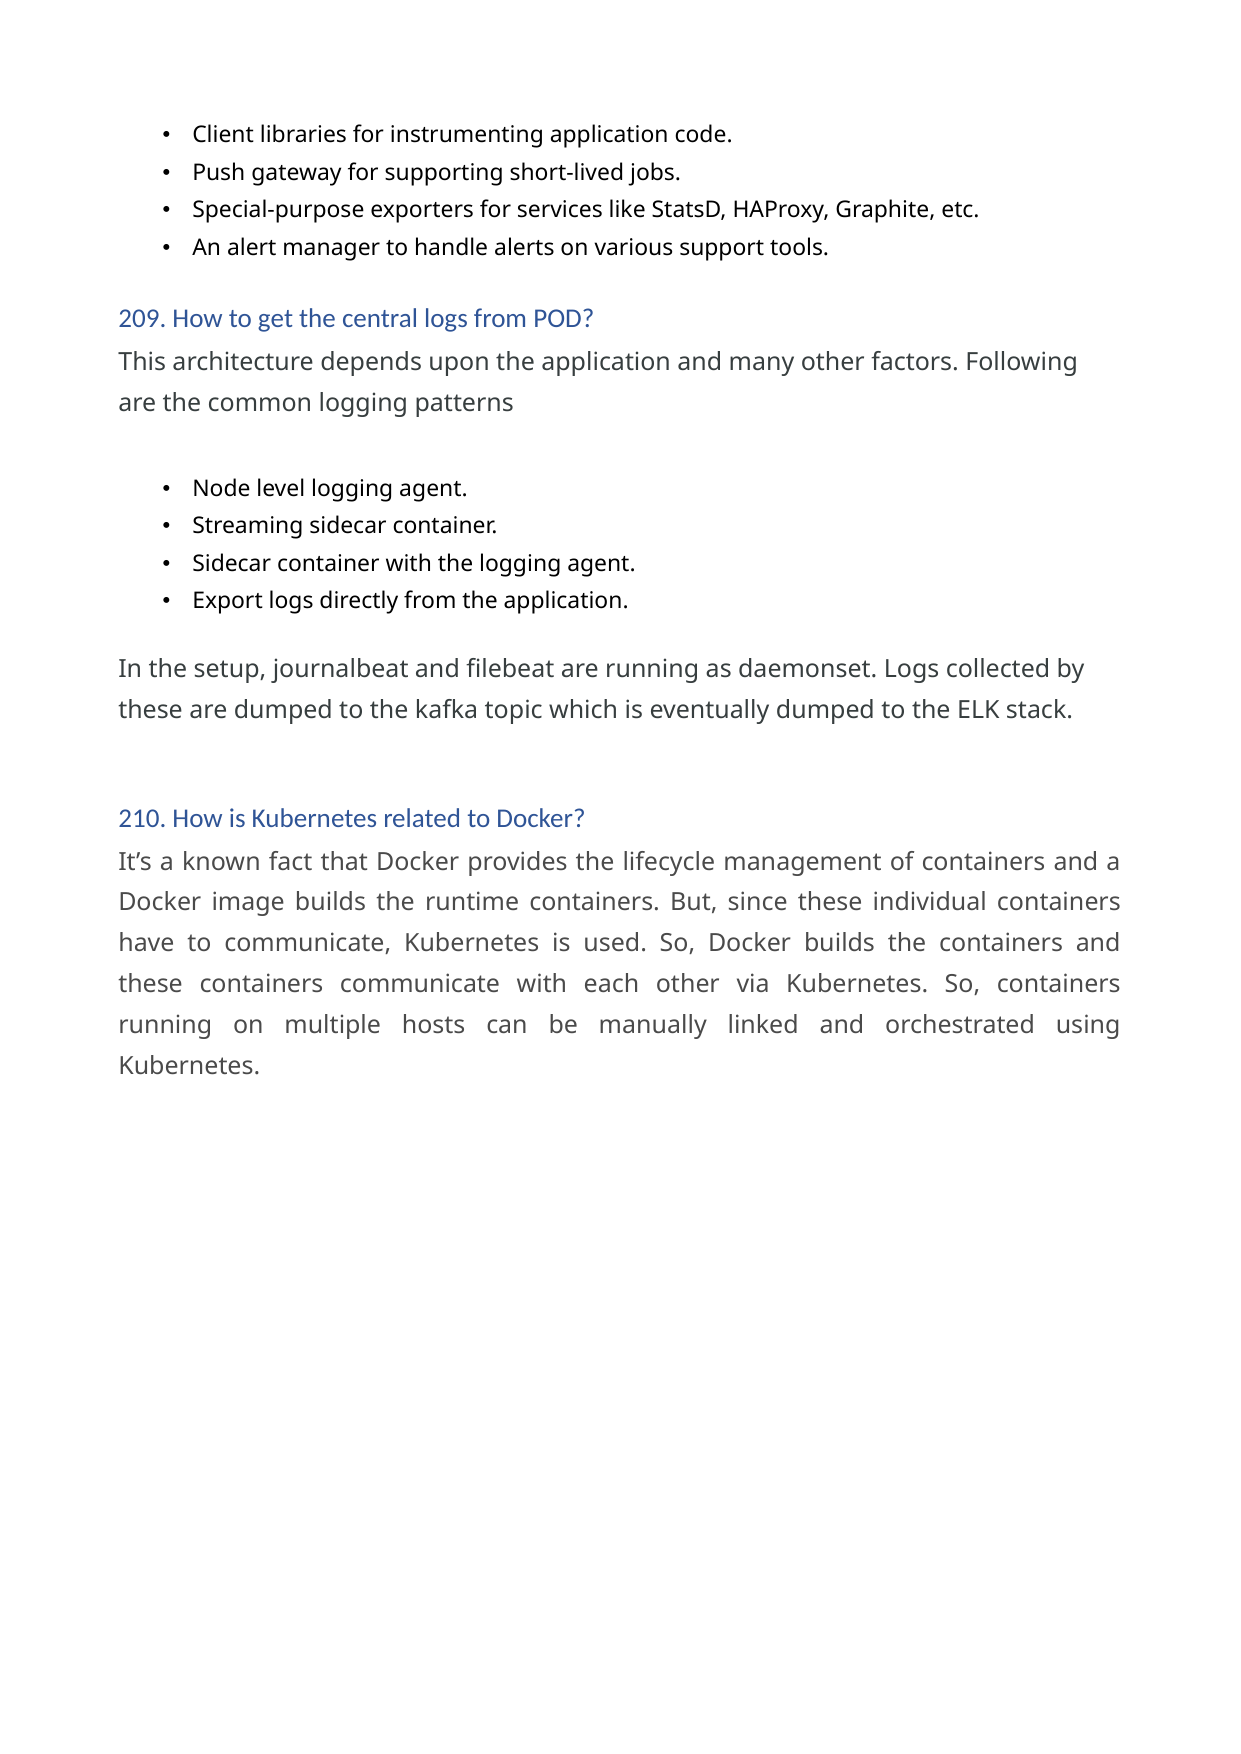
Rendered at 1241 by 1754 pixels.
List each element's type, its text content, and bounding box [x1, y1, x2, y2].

text In the setup, journalbeat and filebeat are running as daemonset. Logs collected by these are dumped to the kafka topic which is eventually dumped to the ELK stack. [118, 651, 1122, 726]
subtitle 210. How is Kubernetes related to Docker? [118, 801, 1122, 834]
list Client libraries for instrumenting application code. [162, 118, 1122, 149]
list Push gateway for supporting short-lived jobs. [162, 156, 1122, 187]
text This architecture depends upon the application and many other factors. Following are the common logging patterns [118, 344, 1122, 419]
list Special-purpose exporters for services like StatsD, HAProxy, Graphite, etc. [162, 193, 1122, 224]
list Streaming sidecar container. [162, 509, 1122, 540]
list Export logs directly from the application. [162, 584, 1122, 615]
subtitle 209. How to get the central logs from POD? [118, 301, 1122, 334]
list Node level logging agent. [162, 471, 1122, 503]
list An alert manager to handle alerts on various support tools. [162, 231, 1122, 262]
text It’s a known fact that Docker provides the lifecycle management of containers and a Docker image builds the runtime containers. But, since these individual containers have to communicate, Kubernetes is used. So, Docker builds the containers and these containers communicate with each other via Kubernetes. So, containers running on multiple hosts can be manually linked and orchestrated using Kubernetes. [118, 843, 1122, 1081]
list Sidecar container with the logging agent. [162, 546, 1122, 578]
